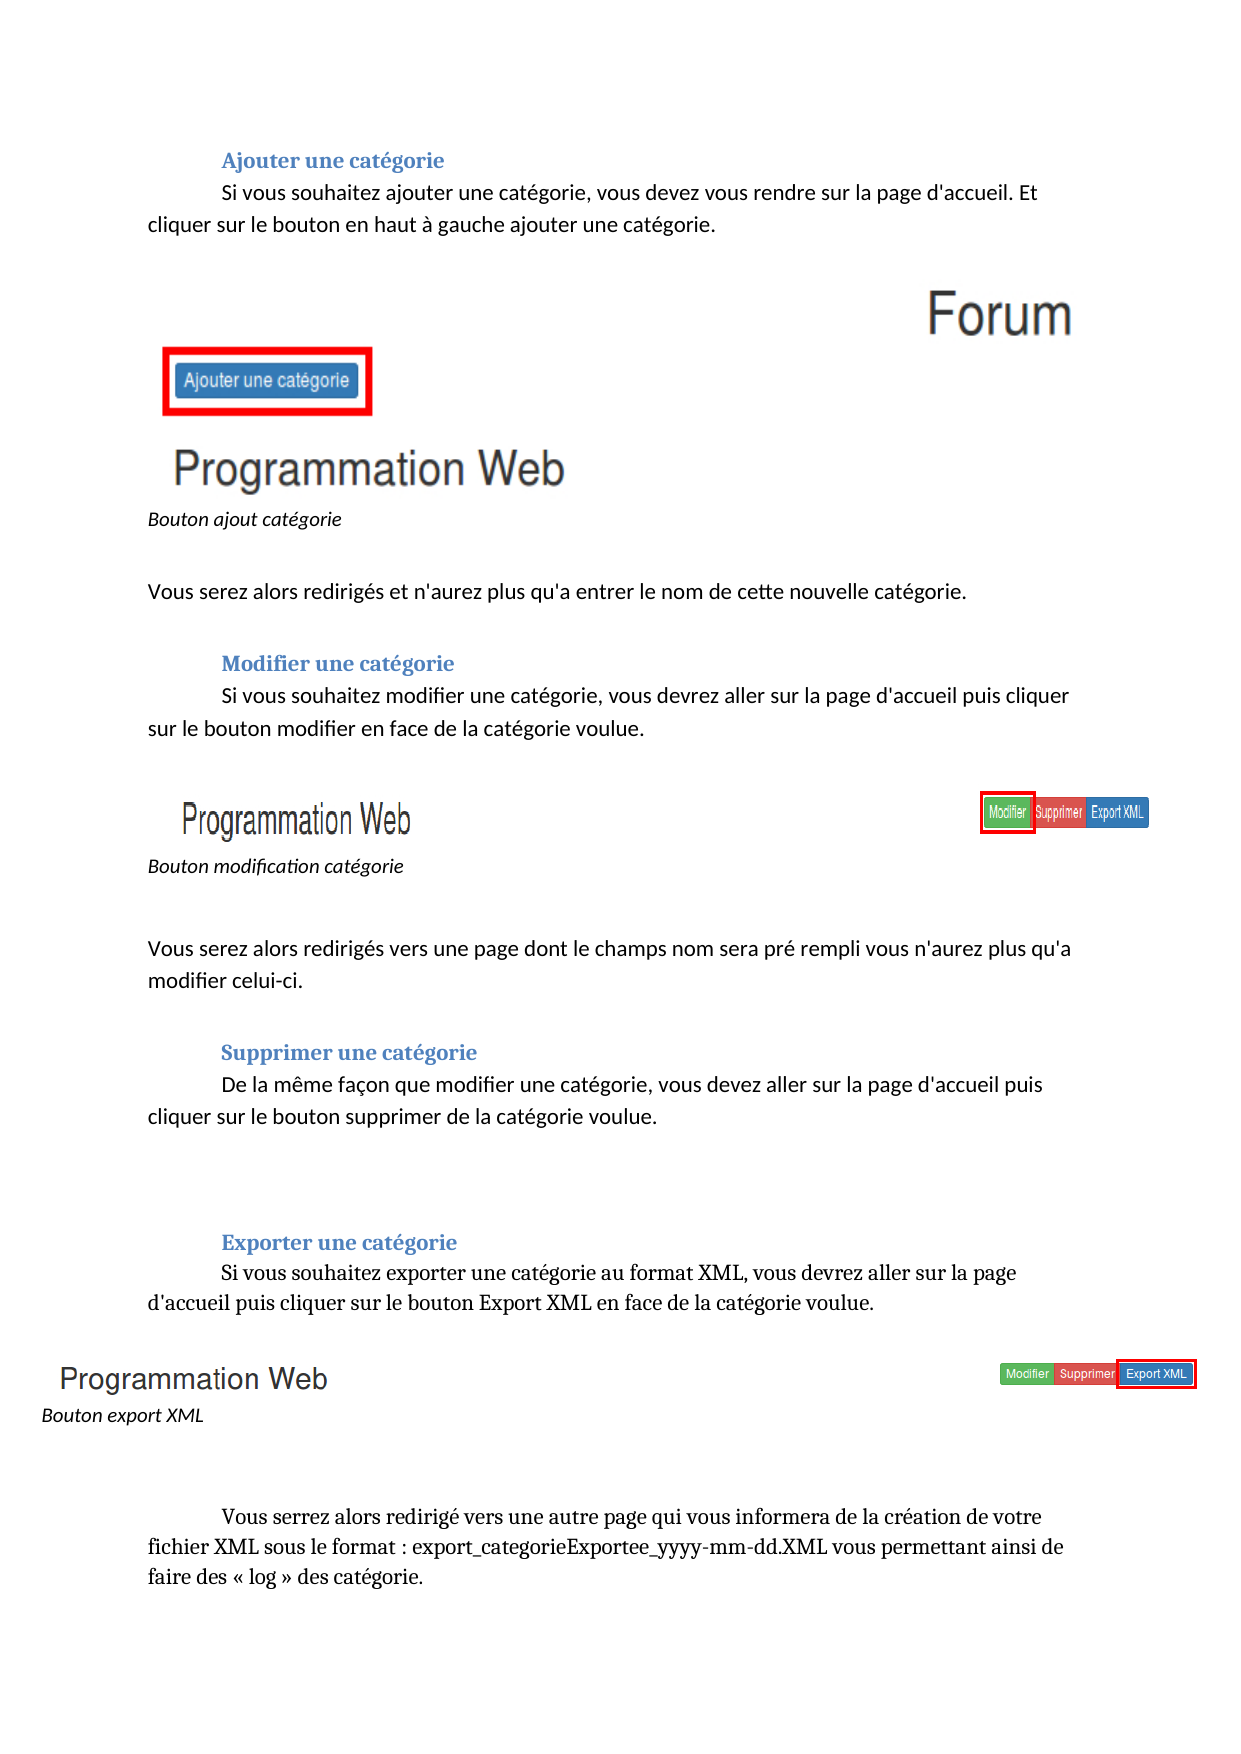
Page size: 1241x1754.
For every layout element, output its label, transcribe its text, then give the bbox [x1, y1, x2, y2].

text Vous serez alors redirigés et n'aurez plus qu'a entrer le nom de cette nouvelle catégorie. [148, 577, 1093, 605]
picture [166, 784, 1159, 850]
text Bouton modification catégorie [148, 779, 1174, 879]
subtitle Supprimer une catégorie [148, 1040, 1093, 1066]
subtitle Exporter une catégorie [148, 1229, 1093, 1256]
text Bouton ajout catégorie [148, 503, 1091, 532]
text De la même façon que modifier une catégorie, vous devez aller sur la page d'accueil puis cliquer sur le bouton supprimer de la catégorie voulue. [148, 1070, 1093, 1130]
text Si vous souhaitez modifier une catégorie, vous devrez aller sur la page d'accueil puis cliquer sur le bouton modifier en face de la catégorie voulue. [148, 681, 1093, 742]
text Bouton export XML [41, 1399, 1204, 1428]
subtitle Ajouter une catégorie [148, 148, 1093, 174]
text Vous serez alors redirigés vers une page dont le champs nom sera pré rempli vous n'aurez plus qu'a modifier celui-ci. [148, 934, 1093, 994]
text Si vous souhaitez exporter une catégorie au format XML, vous devrez aller sur la page d'accueil puis cliquer sur le bouton Export XML en face de la catégorie voulue. [148, 1259, 1093, 1316]
picture [41, 1353, 1205, 1399]
picture [147, 254, 1092, 503]
text Si vous souhaitez ajouter une catégorie, vous devez vous rendre sur la page d'accueil. Et cliquer sur le bouton en haut à gauche ajouter une catégorie. [148, 178, 1093, 552]
text Vous serrez alors redirigé vers une autre page qui vous informera de la création de votre fichier XML sous le format : export_categorieExportee_yyyy-mm-dd.XML vous permettant ainsi de faire des « log » des catégorie. [148, 1504, 1093, 1590]
subtitle Modifier une catégorie [148, 651, 1093, 678]
